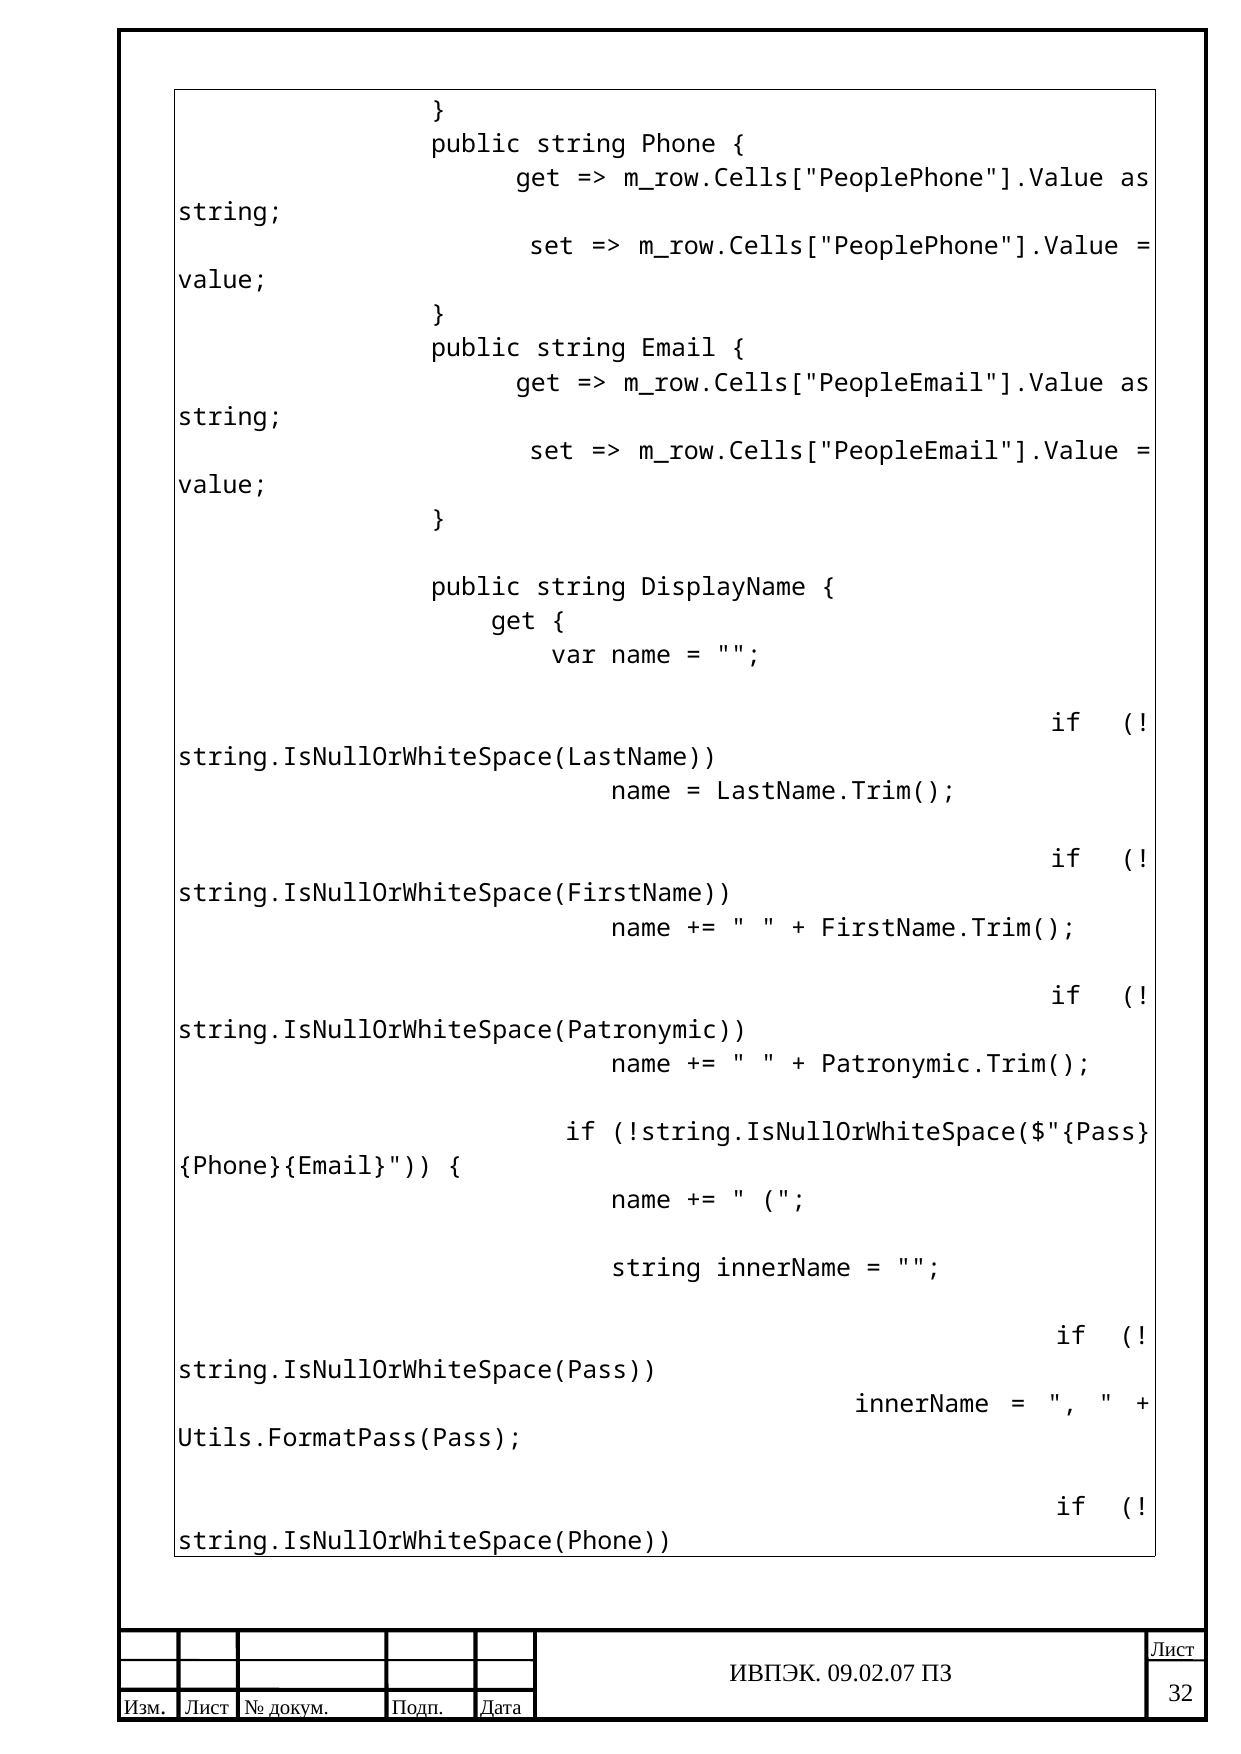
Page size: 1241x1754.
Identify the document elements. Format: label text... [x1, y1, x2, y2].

text set => m_row.Cells["PeoplePhone"].Value = value; [177, 228, 1152, 296]
text public string DisplayName { [177, 568, 1152, 603]
text if (!string.IsNullOrWhiteSpace(Phone)) [177, 1488, 1152, 1556]
text name += " " + Patronymic.Trim(); [177, 1045, 1152, 1079]
text if (!string.IsNullOrWhiteSpace($"{Pass}{Phone}{Email}")) { [177, 1113, 1152, 1182]
text } [177, 500, 1152, 534]
text name += " ("; [177, 1182, 1152, 1216]
text public string Email { [177, 330, 1152, 364]
text var name = ""; [177, 637, 1152, 671]
text if (!string.IsNullOrWhiteSpace(Patronymic)) [177, 977, 1152, 1045]
text name += " " + FirstName.Trim(); [177, 909, 1152, 943]
text get => m_row.Cells["PeopleEmail"].Value as string; [177, 364, 1152, 432]
text } [177, 296, 1152, 330]
text set => m_row.Cells["PeopleEmail"].Value = value; [177, 432, 1152, 500]
text name = LastName.Trim(); [177, 773, 1152, 807]
text string innerName = ""; [177, 1250, 1152, 1284]
text innerName = ", " + Utils.FormatPass(Pass); [177, 1386, 1152, 1454]
text get => m_row.Cells["PeoplePhone"].Value as string; [177, 160, 1152, 228]
text if (!string.IsNullOrWhiteSpace(FirstName)) [177, 841, 1152, 909]
text public string Phone { [177, 126, 1152, 160]
text get { [177, 603, 1152, 637]
text } [175, 90, 1155, 126]
text if (!string.IsNullOrWhiteSpace(Pass)) [177, 1318, 1152, 1386]
text if (!string.IsNullOrWhiteSpace(LastName)) [177, 705, 1152, 773]
